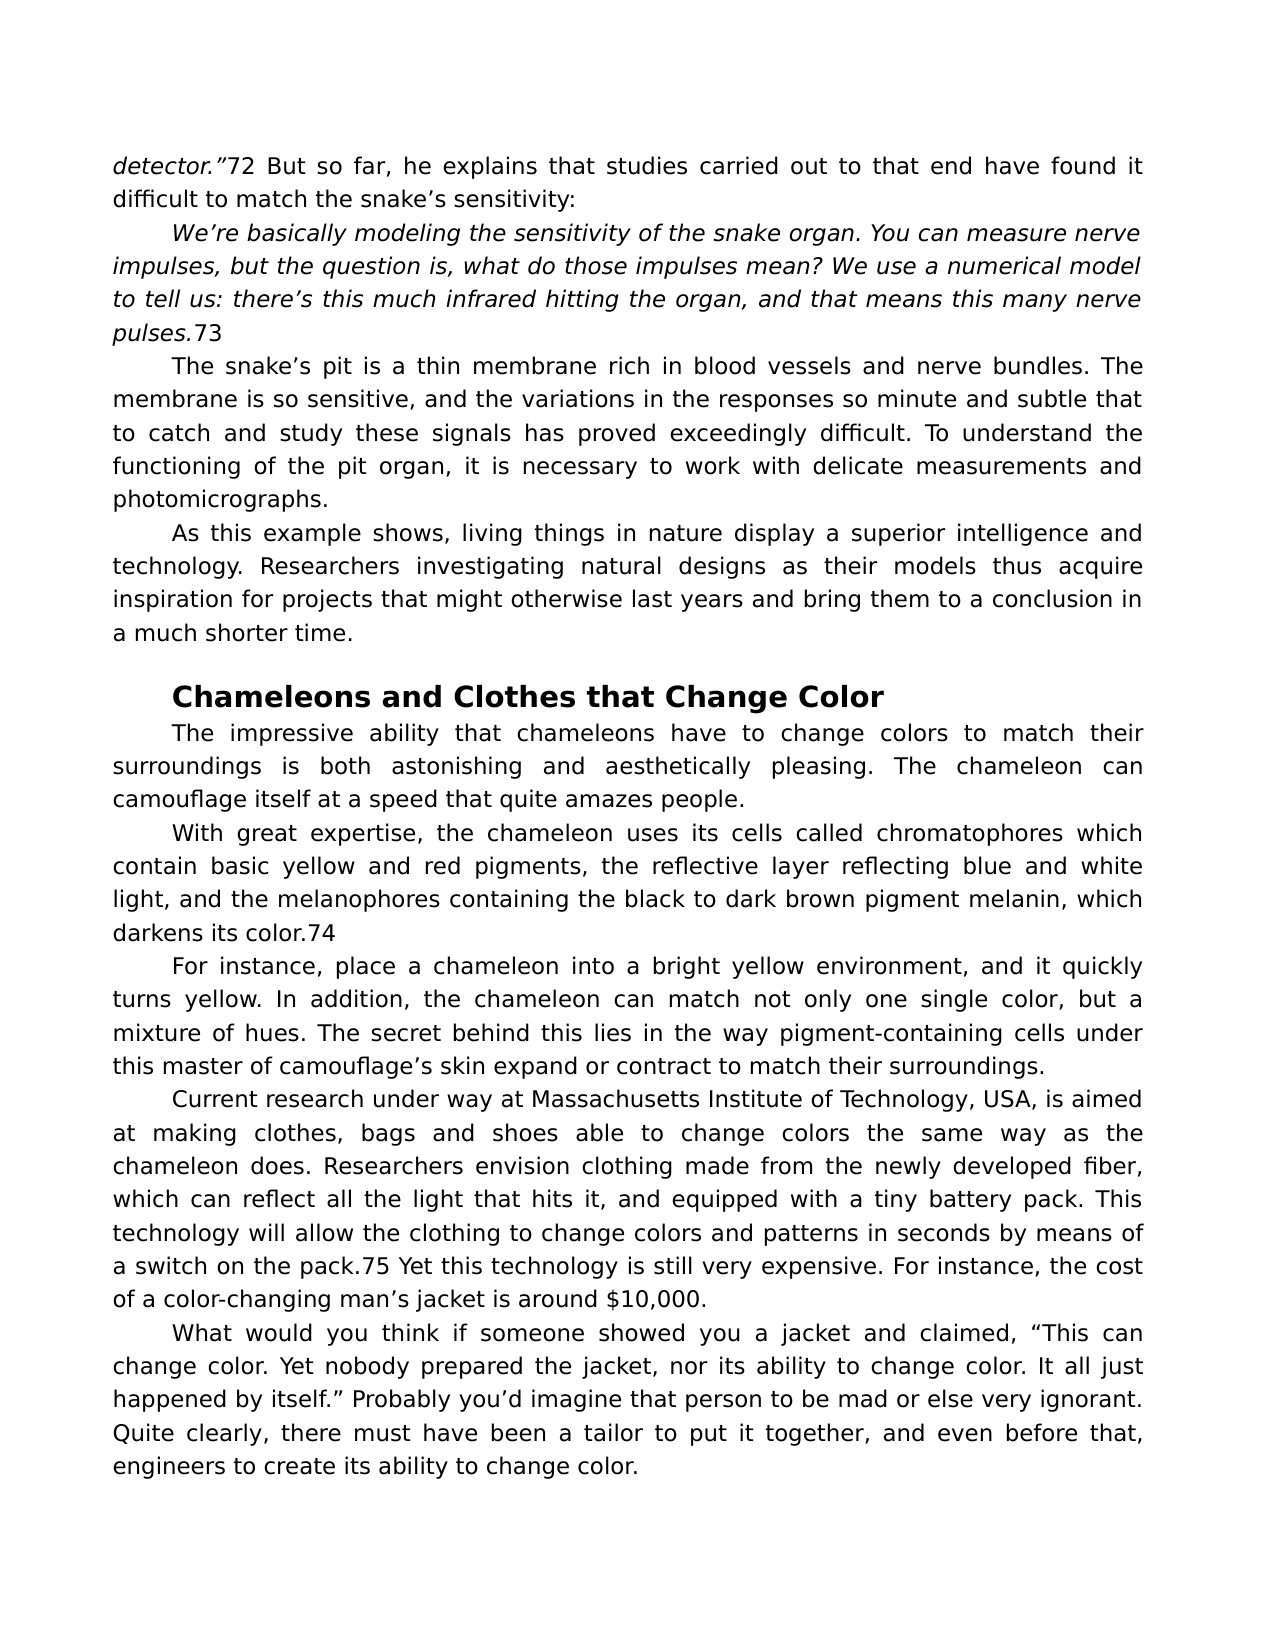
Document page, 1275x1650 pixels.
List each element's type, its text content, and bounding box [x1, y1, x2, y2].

text The impressive ability that chameleons have to change colors to match their surroundings is both astonishing and aesthetically pleasing. The chameleon can camouflage itself at a speed that quite amazes people. [112, 714, 1145, 814]
text With great expertise, the chameleon uses its cells called chromatophores which contain basic yellow and red pigments, the reflective layer reflecting blue and white light, and the melanophores containing the black to dark brown pigment melanin, which darkens its color.74 [112, 814, 1145, 948]
text Current research under way at Massachusetts Institute of Technology, USA, is aimed at making clothes, bags and shoes able to change colors the same way as the chameleon does. Researchers envision clothing made from the newly developed fiber, which can reflect all the light that hits it, and equipped with a tiny battery pack. This technology will allow the clothing to change colors and patterns in seconds by means of a switch on the pack.75 Yet this technology is still very expensive. For instance, the cost of a color-changing man’s jacket is around $10,000. [112, 1081, 1145, 1314]
text Chameleons and Clothes that Change Color [112, 681, 1145, 714]
text What would you think if someone showed you a jacket and claimed, “This can change color. Yet nobody prepared the jacket, nor its ability to change color. It all just happened by itself.” Probably you’d imagine that person to be mad or else very ignorant. Quite clearly, there must have been a tailor to put it together, and even before that, engineers to create its ability to change color. [112, 1314, 1145, 1481]
text The snake’s pit is a thin membrane rich in blood vessels and nerve bundles. The membrane is so sensitive, and the variations in the responses so minute and subtle that to catch and study these signals has proved exceedingly difficult. To understand the functioning of the pit organ, it is necessary to work with delicate measurements and photomicrographs. [112, 348, 1145, 514]
text For instance, place a chameleon into a bright yellow environment, and it quickly turns yellow. In addition, the chameleon can match not only one single color, but a mixture of hues. The secret behind this lies in the way pigment-containing cells under this master of camouflage’s skin expand or contract to match their surroundings. [112, 948, 1145, 1081]
text detector.”72 But so far, he explains that studies carried out to that end have found it difficult to match the snake’s sensitivity: [112, 148, 1145, 214]
text We’re basically modeling the sensitivity of the snake organ. You can measure nerve impulses, but the question is, what do those impulses mean? We use a numerical model to tell us: there’s this much infrared hitting the organ, and that means this many nerve pulses.73 [112, 214, 1145, 348]
text As this example shows, living things in nature display a superior intelligence and technology. Researchers investigating natural designs as their models thus acquire inspiration for projects that might otherwise last years and bring them to a conclusion in a much shorter time. [112, 514, 1145, 648]
